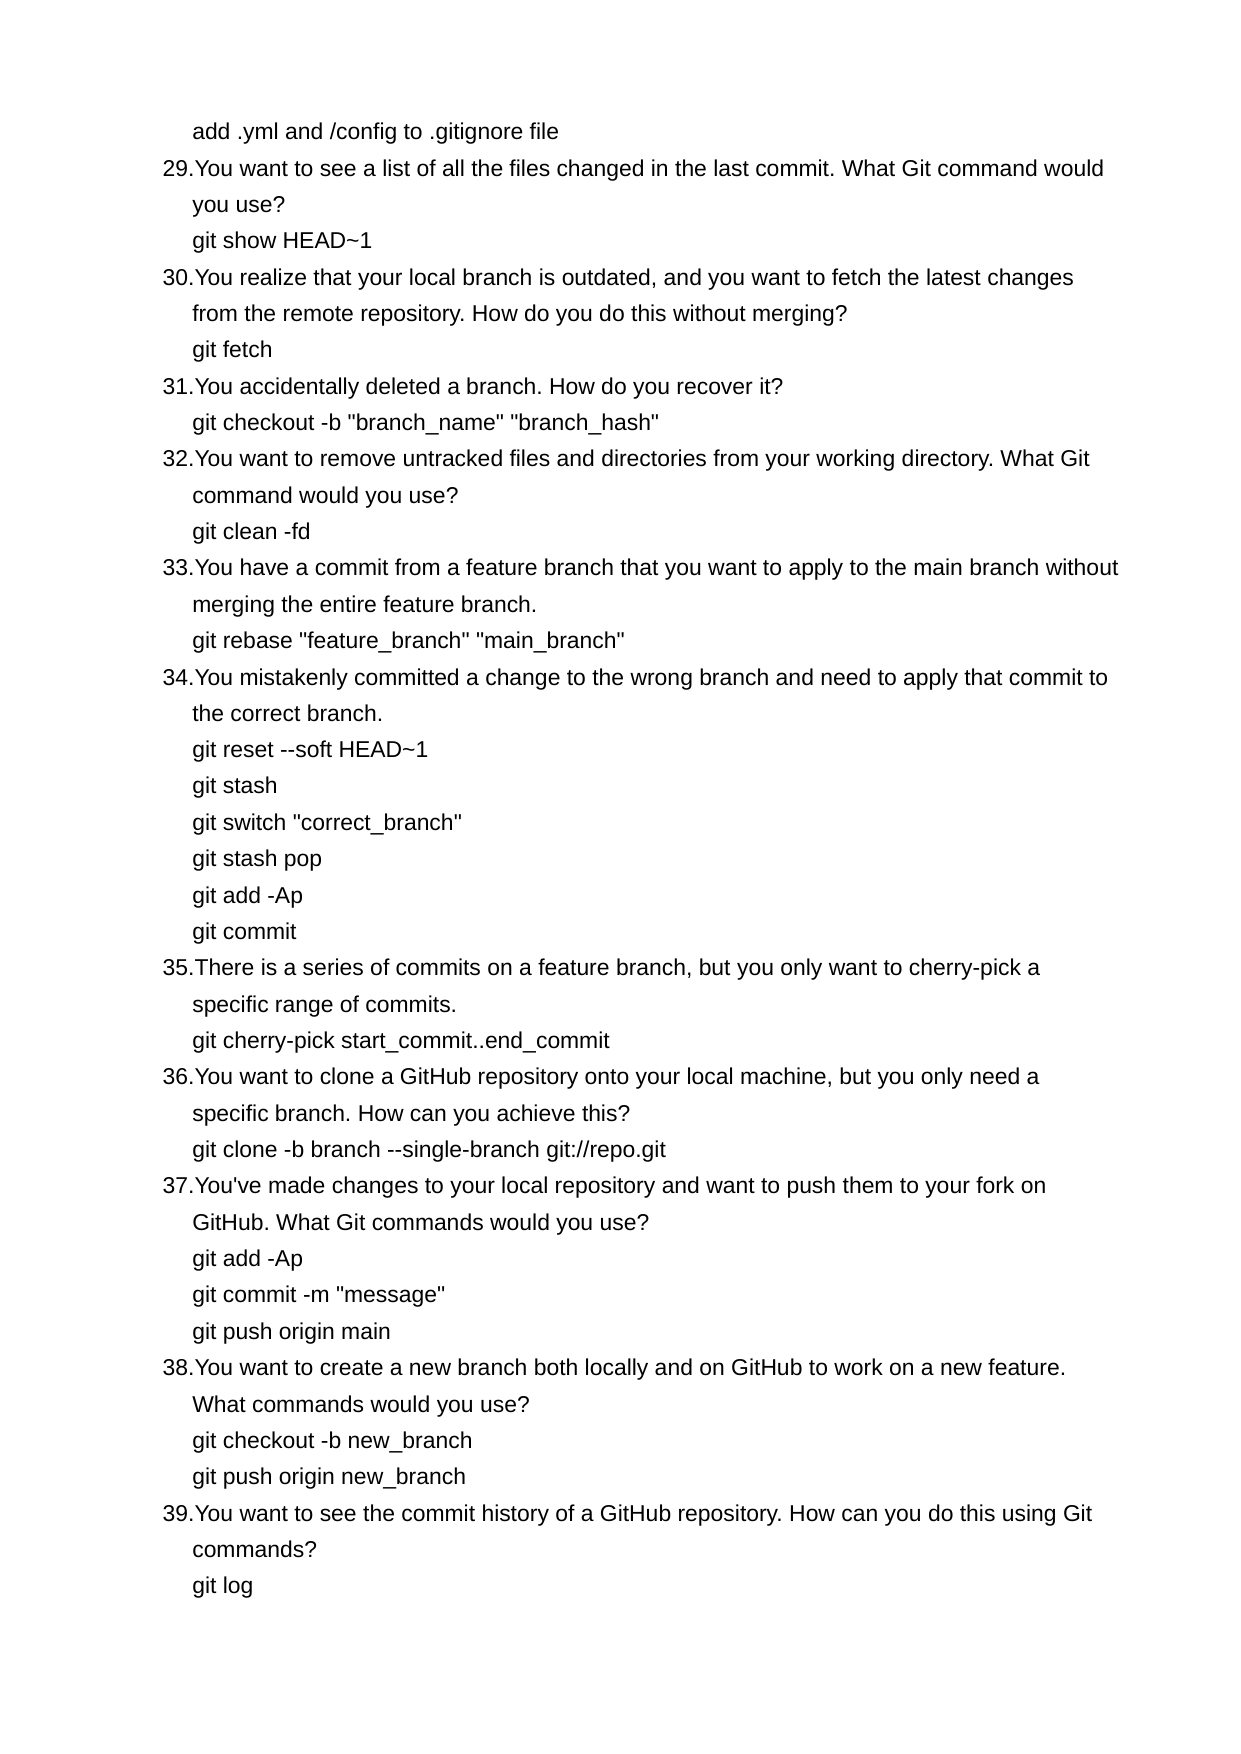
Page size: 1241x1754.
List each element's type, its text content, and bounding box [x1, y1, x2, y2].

list git show HEAD~1 [162, 227, 1122, 253]
list You mistakenly committed a change to the wrong branch and need to apply that commit to the correct branch. [162, 663, 1122, 726]
list git checkout -b new_branch [162, 1427, 1122, 1453]
list You want to see the commit history of a GitHub repository. How can you do this using Git commands? [162, 1499, 1122, 1562]
list add .yml and /config to .gitignore file [162, 118, 1122, 144]
list You have a commit from a feature branch that you want to apply to the main branch without merging the entire feature branch. [162, 554, 1122, 617]
list git reset --soft HEAD~1 [162, 736, 1122, 762]
list git cherry-pick start_commit..end_commit [162, 1027, 1122, 1053]
list git push origin new_branch [162, 1463, 1122, 1489]
list git rebase "feature_branch" "main_branch" [162, 627, 1122, 653]
list git clone -b branch --single-branch git://repo.git [162, 1136, 1122, 1162]
list git stash pop [162, 845, 1122, 872]
list git switch "correct_branch" [162, 809, 1122, 835]
list You want to clone a GitHub repository onto your local machine, but you only need a specific branch. How can you achieve this? [162, 1063, 1122, 1126]
list git push origin main [162, 1318, 1122, 1344]
list git checkout -b "branch_name" "branch_hash" [162, 409, 1122, 435]
list You accidentally deleted a branch. How do you recover it? [162, 373, 1122, 399]
list git add -Ap [162, 882, 1122, 908]
list You've made changes to your local repository and want to push them to your fork on GitHub. What Git commands would you use? [162, 1172, 1122, 1235]
list git fetch [162, 336, 1122, 363]
list git commit -m "message" [162, 1281, 1122, 1308]
list git add -Ap [162, 1245, 1122, 1271]
list You want to see a list of all the files changed in the last commit. What Git command would you use? [162, 154, 1122, 217]
list git clean -fd [162, 518, 1122, 544]
list git log [162, 1572, 1122, 1599]
list You want to remove untracked files and directories from your working directory. What Git command would you use? [162, 445, 1122, 508]
list You realize that your local branch is outdated, and you want to fetch the latest changes from the remote repository. How do you do this without merging? [162, 263, 1122, 326]
list You want to create a new branch both locally and on GitHub to work on a new feature. What commands would you use? [162, 1354, 1122, 1417]
list git commit [162, 918, 1122, 944]
list There is a series of commits on a feature branch, but you only want to cherry-pick a specific range of commits. [162, 954, 1122, 1017]
list git stash [162, 772, 1122, 799]
